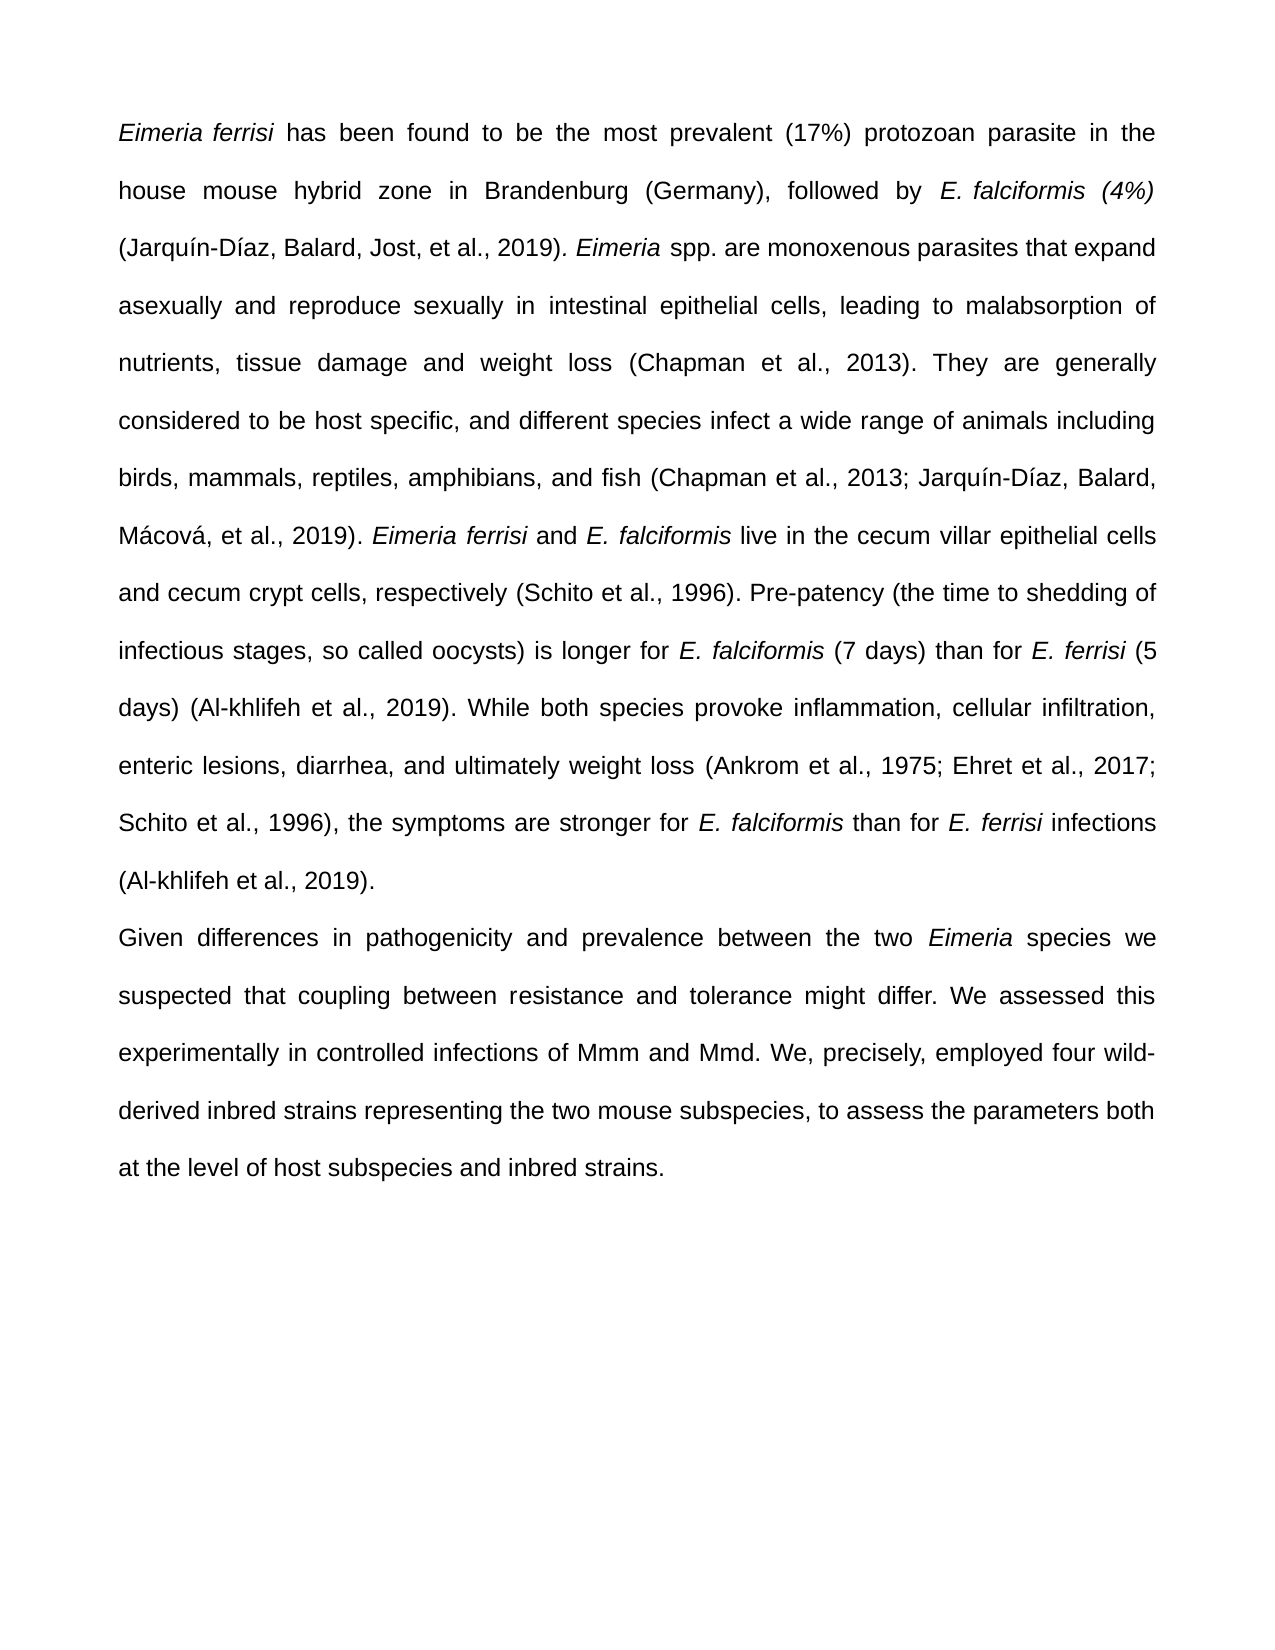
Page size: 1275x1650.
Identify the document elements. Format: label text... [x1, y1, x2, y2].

text Eimeria ferrisi has been found to be the most prevalent (17%) protozoan parasite in the house mouse hybrid zone in Brandenburg (Germany), followed by E. falciformis (4%) (Jarquín-Díaz, Balard, Jost, et al., 2019). Eimeria spp. are monoxenous parasites that expand asexually and reproduce sexually in intestinal epithelial cells, leading to malabsorption of nutrients, tissue damage and weight loss (Chapman et al., 2013). They are generally considered to be host specific, and different species infect a wide range of animals including birds, mammals, reptiles, amphibians, and fish (Chapman et al., 2013; Jarquín-Díaz, Balard, Mácová, et al., 2019). Eimeria ferrisi and E. falciformis live in the cecum villar epithelial cells and cecum crypt cells, respectively (Schito et al., 1996). Pre-patency (the time to shedding of infectious stages, so called oocysts) is longer for E. falciformis (7 days) than for E. ferrisi (5 days) (Al-khlifeh et al., 2019). While both species provoke inflammation, cellular infiltration, enteric lesions, diarrhea, and ultimately weight loss (Ankrom et al., 1975; Ehret et al., 2017; Schito et al., 1996), the symptoms are stronger for E. falciformis than for E. ferrisi infections (Al-khlifeh et al., 2019). [118, 118, 1157, 894]
text Given differences in pathogenicity and prevalence between the two Eimeria species we suspected that coupling between resistance and tolerance might differ. We assessed this experimentally in controlled infections of Mmm and Mmd. We, precisely, employed four wild-derived inbred strains representing the two mouse subspecies, to assess the parameters both at the level of host subspecies and inbred strains. [118, 923, 1157, 1182]
